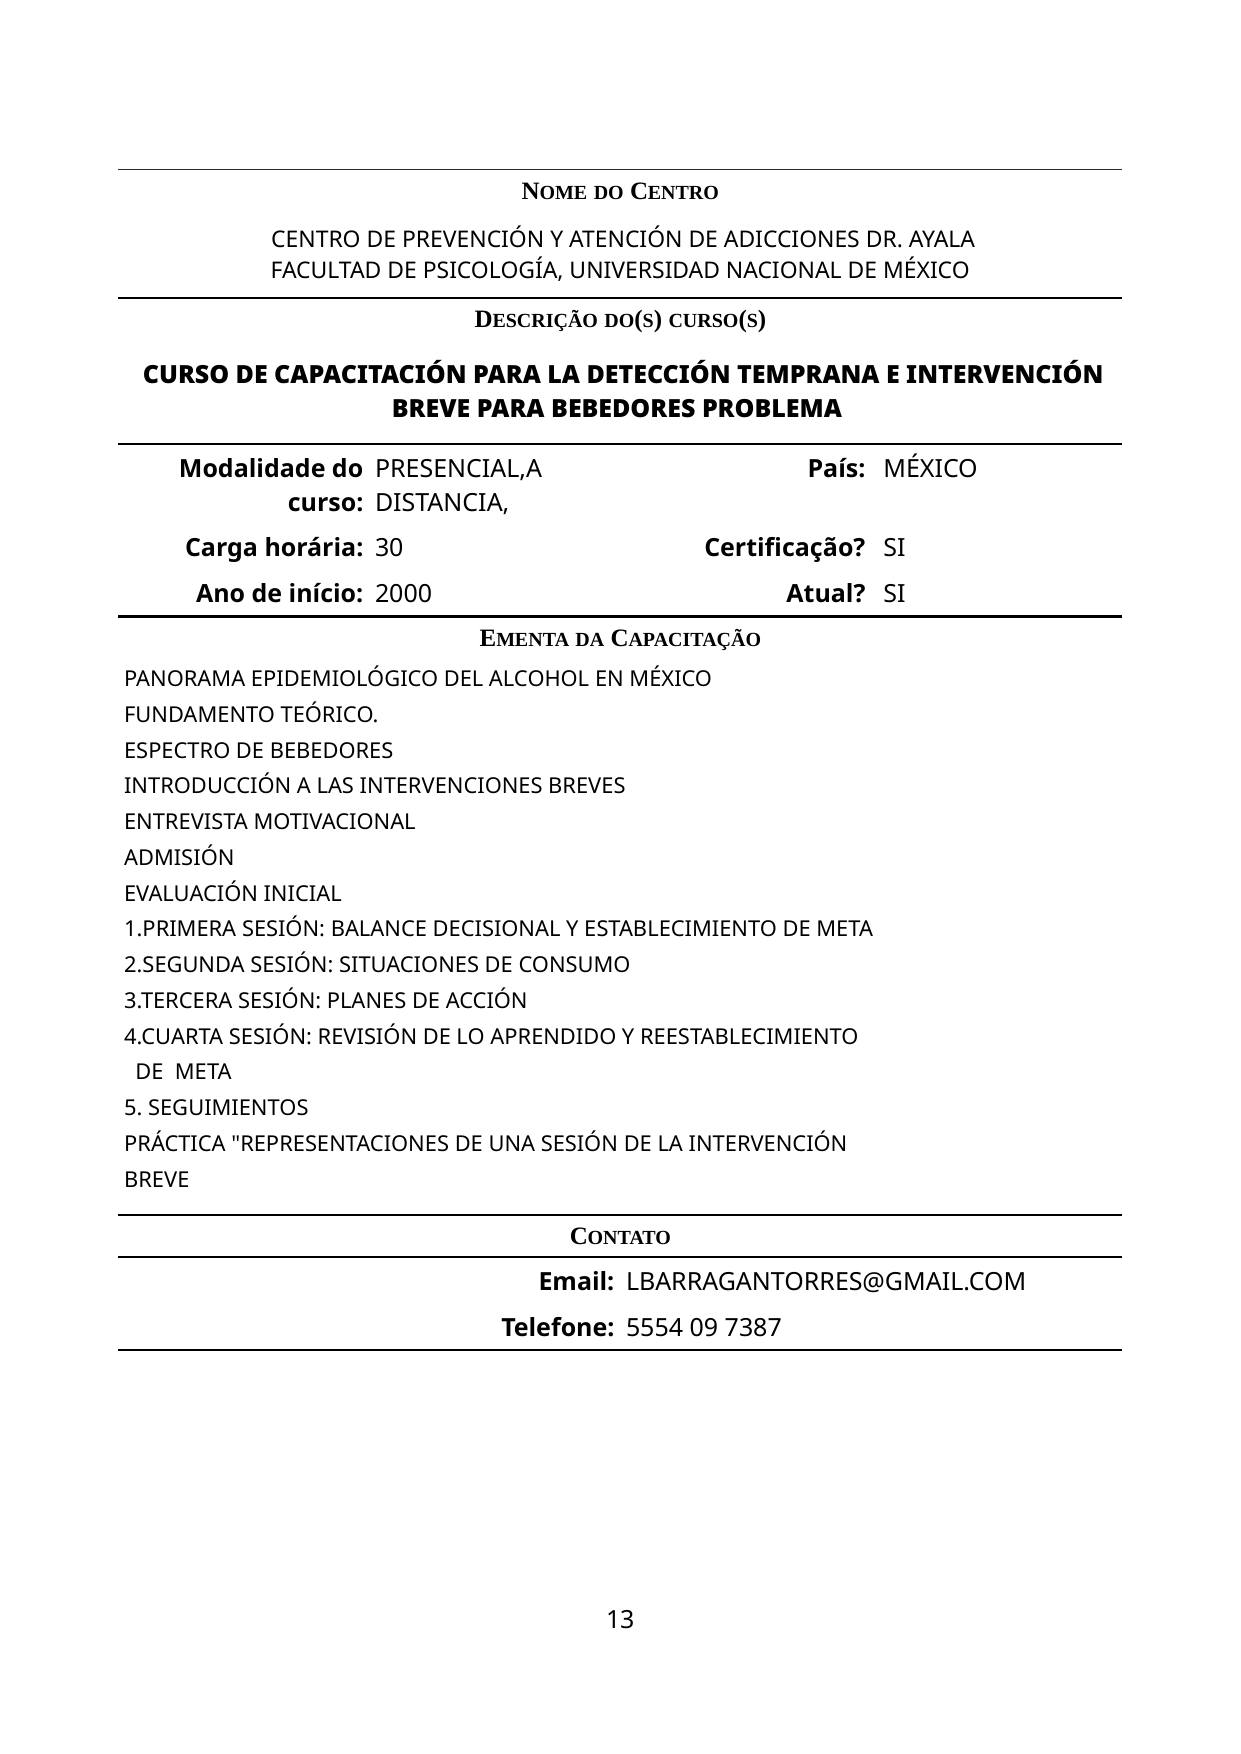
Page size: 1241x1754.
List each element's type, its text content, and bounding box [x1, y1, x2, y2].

table_cell Ano de início: [118, 570, 369, 615]
table_cell Contato [118, 1216, 1122, 1256]
table_cell 30 [369, 524, 620, 570]
table_cell Carga horária: [118, 524, 369, 570]
table_cell PRESENCIAL,A DISTANCIA, [369, 445, 620, 524]
table_cell LBARRAGANTORRES@GMAIL.COM [620, 1258, 1122, 1303]
table_cell Email: [118, 1258, 620, 1303]
table_cell Modalidade do curso: [118, 445, 369, 524]
table_cell SI [871, 570, 1122, 615]
table_cell Certificação? [620, 524, 871, 570]
table_cell 2000 [369, 570, 620, 615]
table_header Nome do Centro [118, 171, 1122, 211]
table_cell PANORAMA EPIDEMIOLÓGICO DEL ALCOHOL EN MÉXICO FUNDAMENTO TEÓRICO. ESPECTRO DE BEBEDORES INTRODUCCIÓN A LAS INTERVENCIONES BREVES ENTREVISTA MOTIVACIONAL ADMISIÓN EVALUACIÓN INICIAL 1.PRIMERA SESIÓN: BALANCE DECISIONAL Y ESTABLECIMIENTO DE META 2.SEGUNDA SESIÓN: SITUACIONES DE CONSUMO 3.TERCERA SESIÓN: PLANES DE ACCIÓN 4.CUARTA SESIÓN: REVISIÓN DE LO APRENDIDO Y REESTABLECIMIENTO DE META 5. SEGUIMIENTOS PRÁCTICA "REPRESENTACIONES DE UNA SESIÓN DE LA INTERVENCIÓN BREVE [118, 658, 1122, 1214]
table_cell Atual? [620, 570, 871, 615]
table_cell MÉXICO [871, 445, 1122, 524]
table_cell País: [620, 445, 871, 524]
table_cell 5554 09 7387 [620, 1304, 1122, 1349]
table_cell Ementa da Capacitação [118, 618, 1122, 658]
table_cell CENTRO DE PREVENCIÓN Y ATENCIÓN DE ADICCIONES DR. AYALA FACULTAD DE PSICOLOGÍA, UNIVERSIDAD NACIONAL DE MÉXICO [118, 211, 1122, 297]
table_cell Telefone: [118, 1304, 620, 1349]
table_cell CURSO DE CAPACITACIÓN PARA LA DETECCIÓN TEMPRANA E INTERVENCIÓN BREVE PARA BEBEDORES PROBLEMA [118, 339, 1122, 443]
table_cell Descrição do(s) curso(s) [118, 299, 1122, 339]
table_cell SI [871, 524, 1122, 570]
